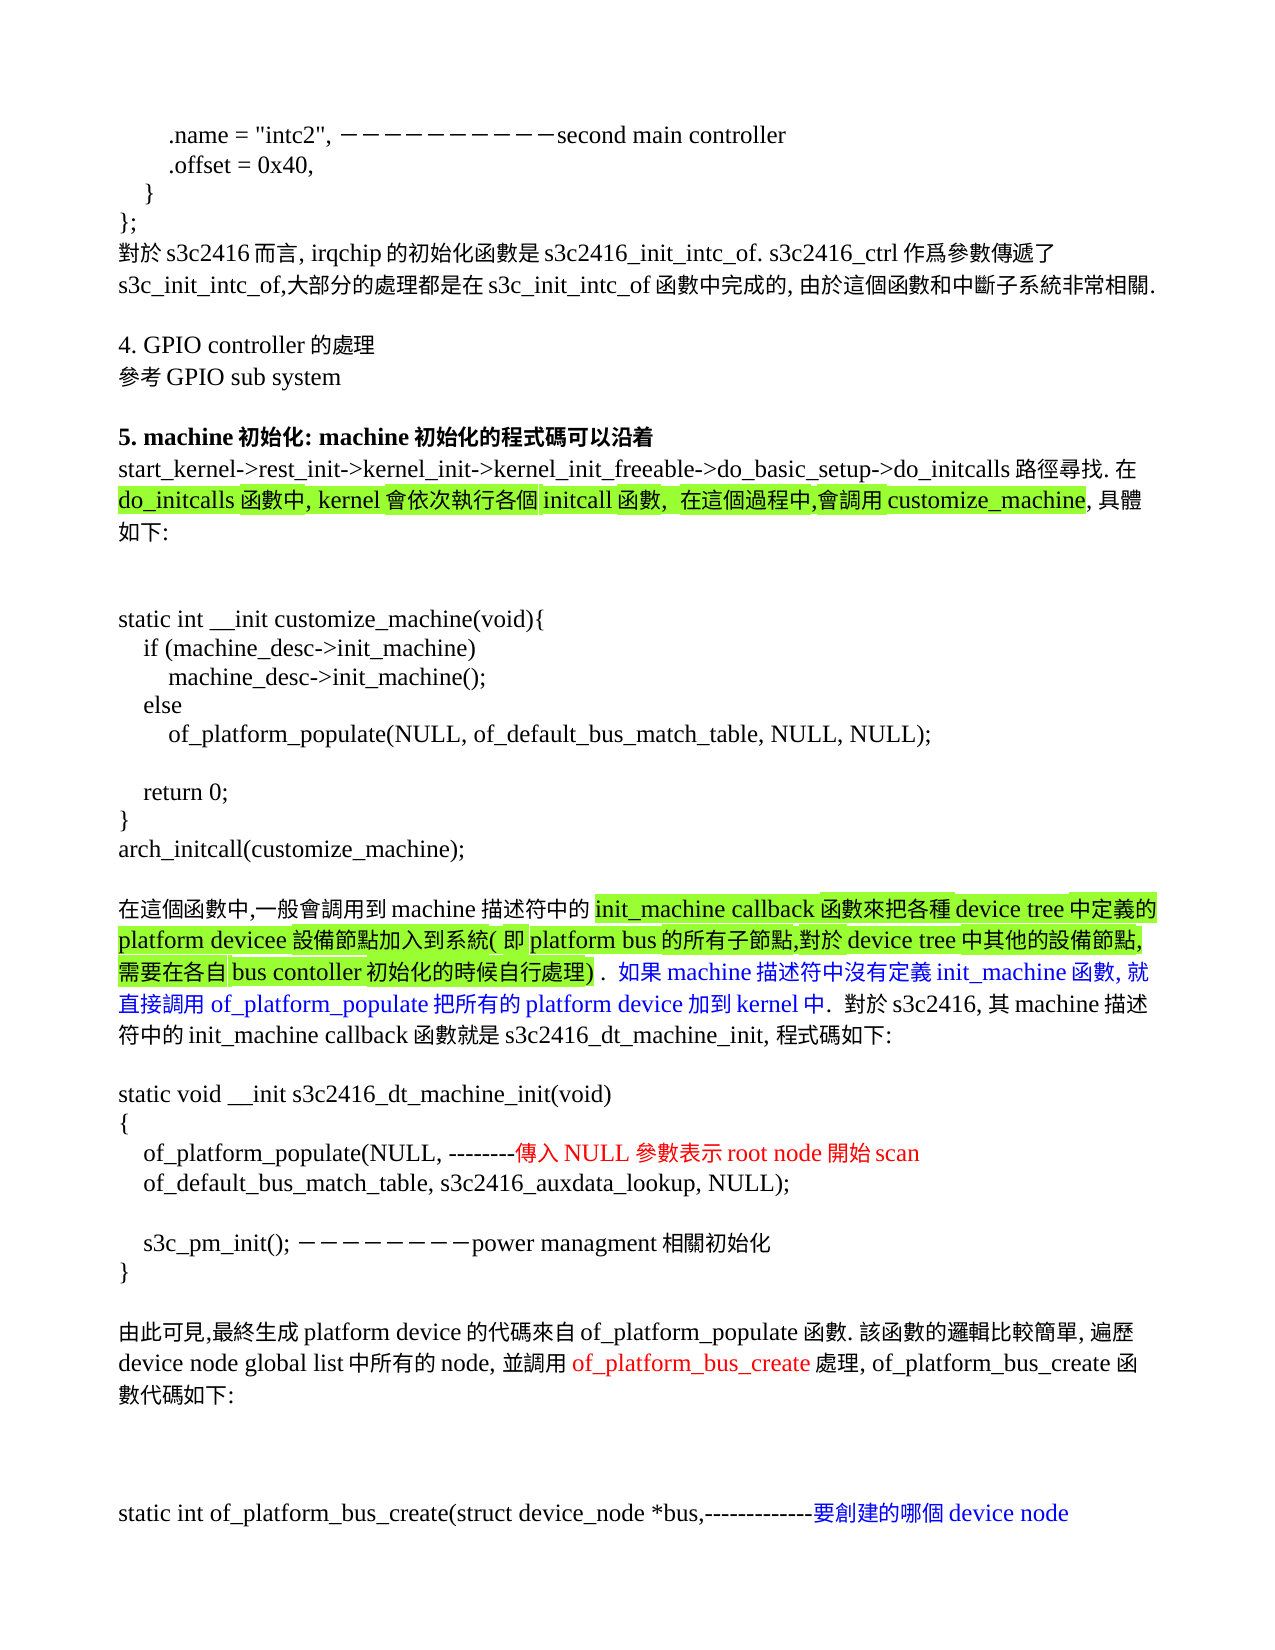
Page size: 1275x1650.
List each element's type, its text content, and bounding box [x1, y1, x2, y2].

text }; [118, 207, 1157, 236]
text of_platform_populate(NULL, --------傳入NULL參數表示root node開始scan [118, 1136, 1157, 1168]
text 對於s3c2416而言, irqchip的初始化函數是s3c2416_init_intc_of. s3c2416_ctrl作爲參數傳遞了s3c_init_intc_of,大部分的處理都是在s3c_init_intc_of函數中完成的, 由於這個函數和中斷子系統非常相關. [118, 236, 1157, 299]
text machine_desc->init_machine(); [118, 662, 1157, 691]
text static void __init s3c2416_dt_machine_init(void) [118, 1079, 1157, 1108]
text of_default_bus_match_table, s3c2416_auxdata_lookup, NULL); [118, 1168, 1157, 1197]
text 由此可見,最終生成platform device的代碼來自of_platform_populate函數. 該函數的邏輯比較簡單, 遍歷device node global list中所有的node, 並調用of_platform_bus_create處理, of_platform_bus_create函數代碼如下: [118, 1315, 1157, 1410]
text of_platform_populate(NULL, of_default_bus_match_table, NULL, NULL); [118, 719, 1157, 748]
text } [118, 178, 1157, 207]
text else [118, 691, 1157, 719]
text s3c_pm_init(); －－－－－－－－power managment相關初始化 [118, 1226, 1157, 1257]
text static int of_platform_bus_create(struct device_node *bus,-------------要創建的哪個device node [118, 1496, 1157, 1528]
text .offset = 0x40, [118, 150, 1157, 178]
text arch_initcall(customize_machine); [118, 834, 1157, 863]
text .name = "intc2", －－－－－－－－－－second main controller [118, 118, 1157, 150]
text 在這個函數中,一般會調用到machine描述符中的init_machine callback函數來把各種device tree中定義的platform devicee設備節點加入到系統( 即platform bus的所有子節點,對於device tree中其他的設備節點,需要在各自bus contoller初始化的時候自行處理) . 如果machine描述符中沒有定義init_machine函數, 就直接調用 of_platform_populate把所有的platform device加到kernel中. 對於s3c2416, 其machine描述符中的init_machine callback函數就是s3c2416_dt_machine_init, 程式碼如下: [118, 892, 1157, 1050]
text } [118, 1257, 1157, 1286]
text static int __init customize_machine(void){ [118, 604, 1157, 633]
text 4. GPIO controller的處理 [118, 328, 1157, 360]
text { [118, 1108, 1157, 1136]
text 參考GPIO sub system [118, 360, 1157, 391]
text return 0; [118, 777, 1157, 806]
text if (machine_desc->init_machine) [118, 633, 1157, 662]
text 5. machine初始化: machine初始化的程式碼可以沿着 [118, 420, 1157, 452]
text } [118, 806, 1157, 834]
text start_kernel->rest_init->kernel_init->kernel_init_freeable->do_basic_setup->do_initcalls路徑尋找. 在do_initcalls函數中, kernel會依次執行各個initcall函數, 在這個過程中,會調用customize_machine, 具體如下: [118, 452, 1157, 547]
